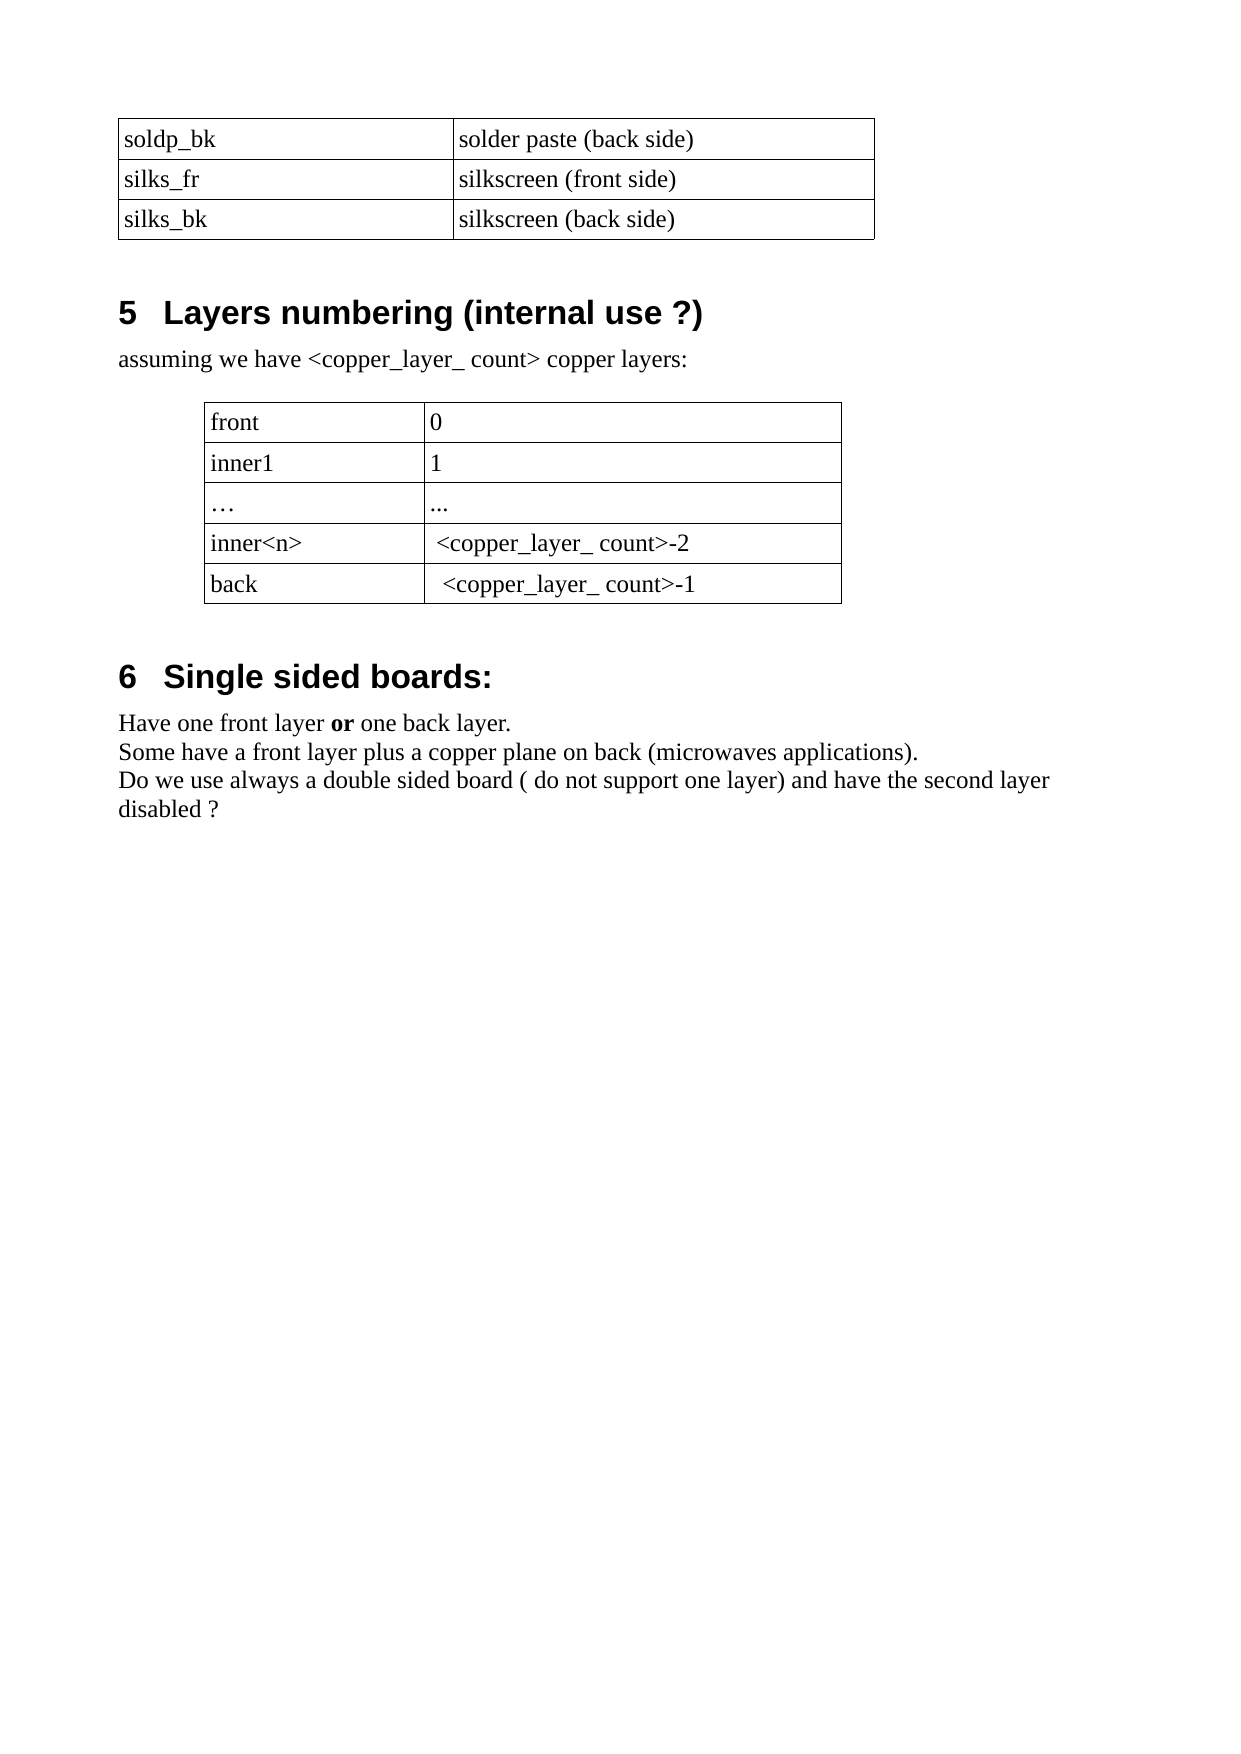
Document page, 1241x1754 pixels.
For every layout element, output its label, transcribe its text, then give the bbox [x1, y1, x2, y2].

table_cell <copper_layer_ count>-1 [425, 564, 841, 603]
text Have one front layer or one back layer. [118, 708, 1122, 737]
subtitle Single sided boards: [118, 657, 1122, 696]
text Some have a front layer plus a copper plane on back (microwaves applications). [118, 737, 1122, 766]
text Do we use always a double sided board ( do not support one layer) and have the second layer disabled ? [118, 766, 1122, 823]
table_cell solder paste (back side) [454, 119, 874, 158]
table_cell back [205, 564, 424, 603]
table_cell silks_fr [119, 160, 453, 199]
table_cell <copper_layer_ count>-2 [425, 524, 841, 563]
table_header 0 [425, 403, 841, 442]
text assuming we have <copper_layer_ count> copper layers: [118, 344, 1122, 373]
table_cell soldp_bk [119, 119, 453, 158]
table_cell silkscreen (back side) [454, 200, 874, 239]
table_header front [205, 403, 424, 442]
table_cell silks_bk [119, 200, 453, 239]
table_cell silkscreen (front side) [454, 160, 874, 199]
table_cell inner<n> [205, 524, 424, 563]
table_cell inner1 [205, 443, 424, 482]
subtitle Layers numbering (internal use ?) [118, 293, 1122, 332]
table_cell ... [425, 483, 841, 522]
table_cell … [205, 483, 424, 522]
table_cell 1 [425, 443, 841, 482]
